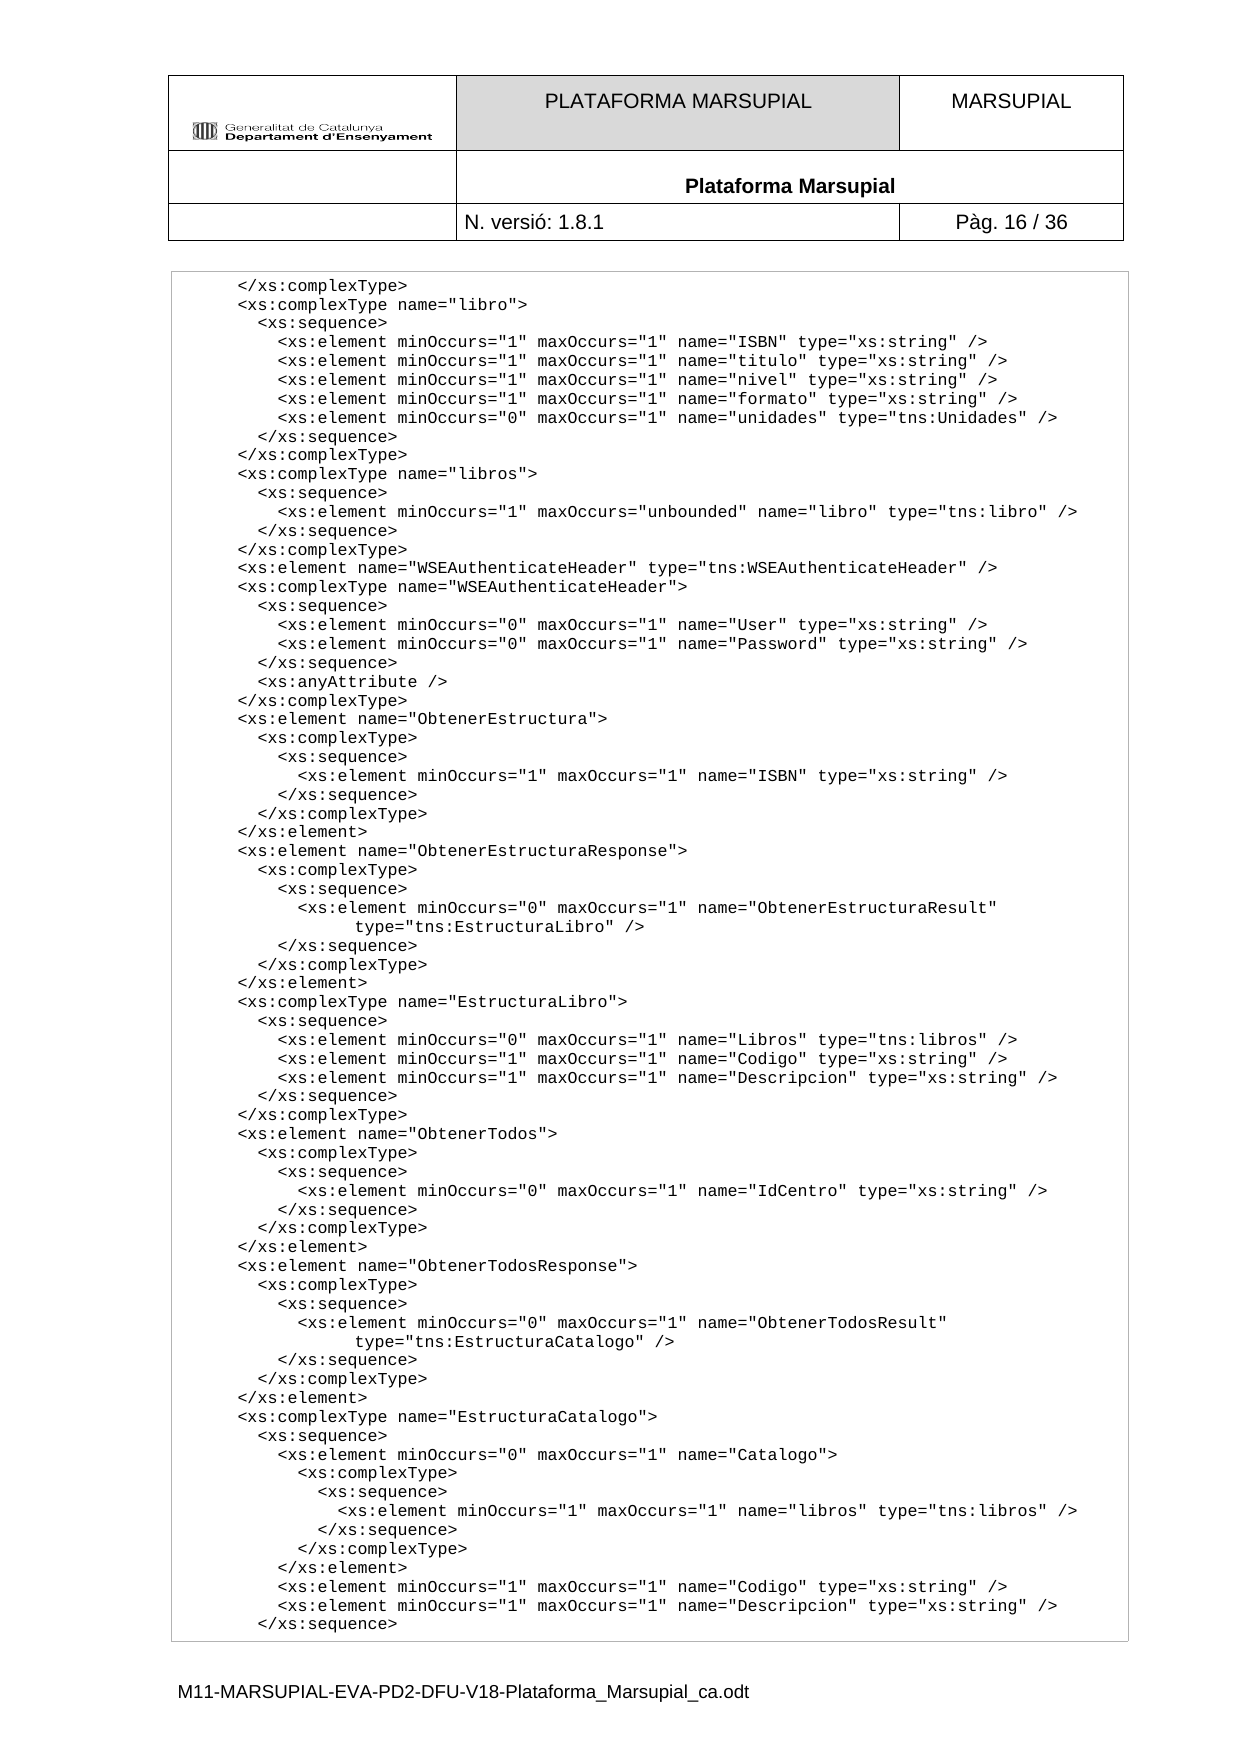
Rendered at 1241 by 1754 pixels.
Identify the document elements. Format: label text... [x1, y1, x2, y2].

text <xs:element name="ObtenerEstructuraResponse"> [177, 843, 1122, 862]
text <xs:element minOccurs="0" maxOccurs="1" name="ObtenerTodosResult" type="tns:EstructuraCatalogo" /> [177, 1314, 1122, 1352]
text </xs:complexType> [177, 692, 1122, 711]
text <xs:element minOccurs="1" maxOccurs="unbounded" name="libro" type="tns:libro" /> [177, 503, 1122, 522]
text <xs:element minOccurs="1" maxOccurs="1" name="Codigo" type="xs:string" /> [177, 1050, 1122, 1069]
text </xs:complexType> [177, 1371, 1122, 1390]
text </xs:sequence> [177, 1352, 1122, 1371]
text <xs:sequence> [177, 881, 1122, 899]
text <xs:complexType name="WSEAuthenticateHeader"> [177, 579, 1122, 598]
text <xs:sequence> [177, 1013, 1122, 1031]
text <xs:complexType> [177, 730, 1122, 749]
text <xs:element minOccurs="1" maxOccurs="1" name="Codigo" type="xs:string" /> [177, 1578, 1122, 1597]
text <xs:complexType name="EstructuraCatalogo"> [177, 1408, 1122, 1427]
text <xs:element minOccurs="0" maxOccurs="1" name="Catalogo"> [177, 1446, 1122, 1465]
text <xs:sequence> [177, 1484, 1122, 1503]
text <xs:element minOccurs="0" maxOccurs="1" name="IdCentro" type="xs:string" /> [177, 1182, 1122, 1201]
text <xs:element minOccurs="1" maxOccurs="1" name="titulo" type="xs:string" /> [177, 353, 1122, 372]
text </xs:sequence> [177, 1522, 1122, 1541]
text <xs:element name="WSEAuthenticateHeader" type="tns:WSEAuthenticateHeader" /> [177, 560, 1122, 579]
text <xs:element minOccurs="1" maxOccurs="1" name="formato" type="xs:string" /> [177, 390, 1122, 409]
text </xs:complexType> [177, 447, 1122, 466]
text <xs:sequence> [177, 598, 1122, 617]
text <xs:element name="ObtenerEstructura"> [177, 711, 1122, 730]
text <xs:element minOccurs="1" maxOccurs="1" name="nivel" type="xs:string" /> [177, 372, 1122, 390]
text <xs:complexType> [177, 862, 1122, 881]
text </xs:sequence> [177, 786, 1122, 805]
text <xs:element minOccurs="1" maxOccurs="1" name="ISBN" type="xs:string" /> [177, 767, 1122, 786]
text <xs:sequence> [177, 1427, 1122, 1446]
text </xs:element> [177, 975, 1122, 994]
text </xs:sequence> [172, 1610, 1128, 1641]
text </xs:element> [177, 1559, 1122, 1578]
text <xs:element minOccurs="0" maxOccurs="1" name="unidades" type="tns:Unidades" /> [177, 409, 1122, 428]
text <xs:element minOccurs="1" maxOccurs="1" name="ISBN" type="xs:string" /> [177, 334, 1122, 353]
text </xs:sequence> [177, 522, 1122, 541]
text <xs:element minOccurs="1" maxOccurs="1" name="libros" type="tns:libros" /> [177, 1503, 1122, 1522]
text </xs:element> [177, 1239, 1122, 1258]
text </xs:sequence> [177, 1201, 1122, 1220]
text </xs:element> [177, 824, 1122, 843]
text <xs:element minOccurs="1" maxOccurs="1" name="Descripcion" type="xs:string" /> [177, 1597, 1122, 1610]
text </xs:sequence> [177, 428, 1122, 447]
text </xs:complexType> [177, 956, 1122, 975]
text <xs:element minOccurs="0" maxOccurs="1" name="Libros" type="tns:libros" /> [177, 1031, 1122, 1050]
text </xs:complexType> [177, 805, 1122, 824]
text </xs:complexType> [177, 541, 1122, 560]
text <xs:anyAttribute /> [177, 673, 1122, 692]
text <xs:element name="ObtenerTodos"> [177, 1126, 1122, 1144]
text </xs:sequence> [177, 654, 1122, 673]
text <xs:complexType> [177, 1144, 1122, 1163]
text <xs:complexType> [177, 1277, 1122, 1295]
text </xs:complexType> [172, 272, 1128, 296]
text <xs:complexType name="libros"> [177, 466, 1122, 485]
text </xs:sequence> [177, 1088, 1122, 1107]
text <xs:complexType name="libro"> [177, 296, 1122, 315]
text <xs:sequence> [177, 1163, 1122, 1182]
text <xs:element name="ObtenerTodosResponse"> [177, 1258, 1122, 1277]
text </xs:complexType> [177, 1220, 1122, 1239]
text <xs:element minOccurs="1" maxOccurs="1" name="Descripcion" type="xs:string" /> [177, 1069, 1122, 1088]
text <xs:complexType> [177, 1465, 1122, 1484]
text <xs:element minOccurs="0" maxOccurs="1" name="Password" type="xs:string" /> [177, 636, 1122, 654]
text </xs:complexType> [177, 1107, 1122, 1126]
text </xs:element> [177, 1390, 1122, 1408]
text <xs:sequence> [177, 1295, 1122, 1314]
text </xs:complexType> [177, 1541, 1122, 1559]
text <xs:element minOccurs="0" maxOccurs="1" name="ObtenerEstructuraResult" type="tns:EstructuraLibro" /> [177, 899, 1122, 937]
text <xs:sequence> [177, 315, 1122, 334]
text <xs:sequence> [177, 485, 1122, 503]
text <xs:complexType name="EstructuraLibro"> [177, 994, 1122, 1013]
text </xs:sequence> [177, 937, 1122, 956]
text <xs:element minOccurs="0" maxOccurs="1" name="User" type="xs:string" /> [177, 617, 1122, 636]
text <xs:sequence> [177, 749, 1122, 767]
